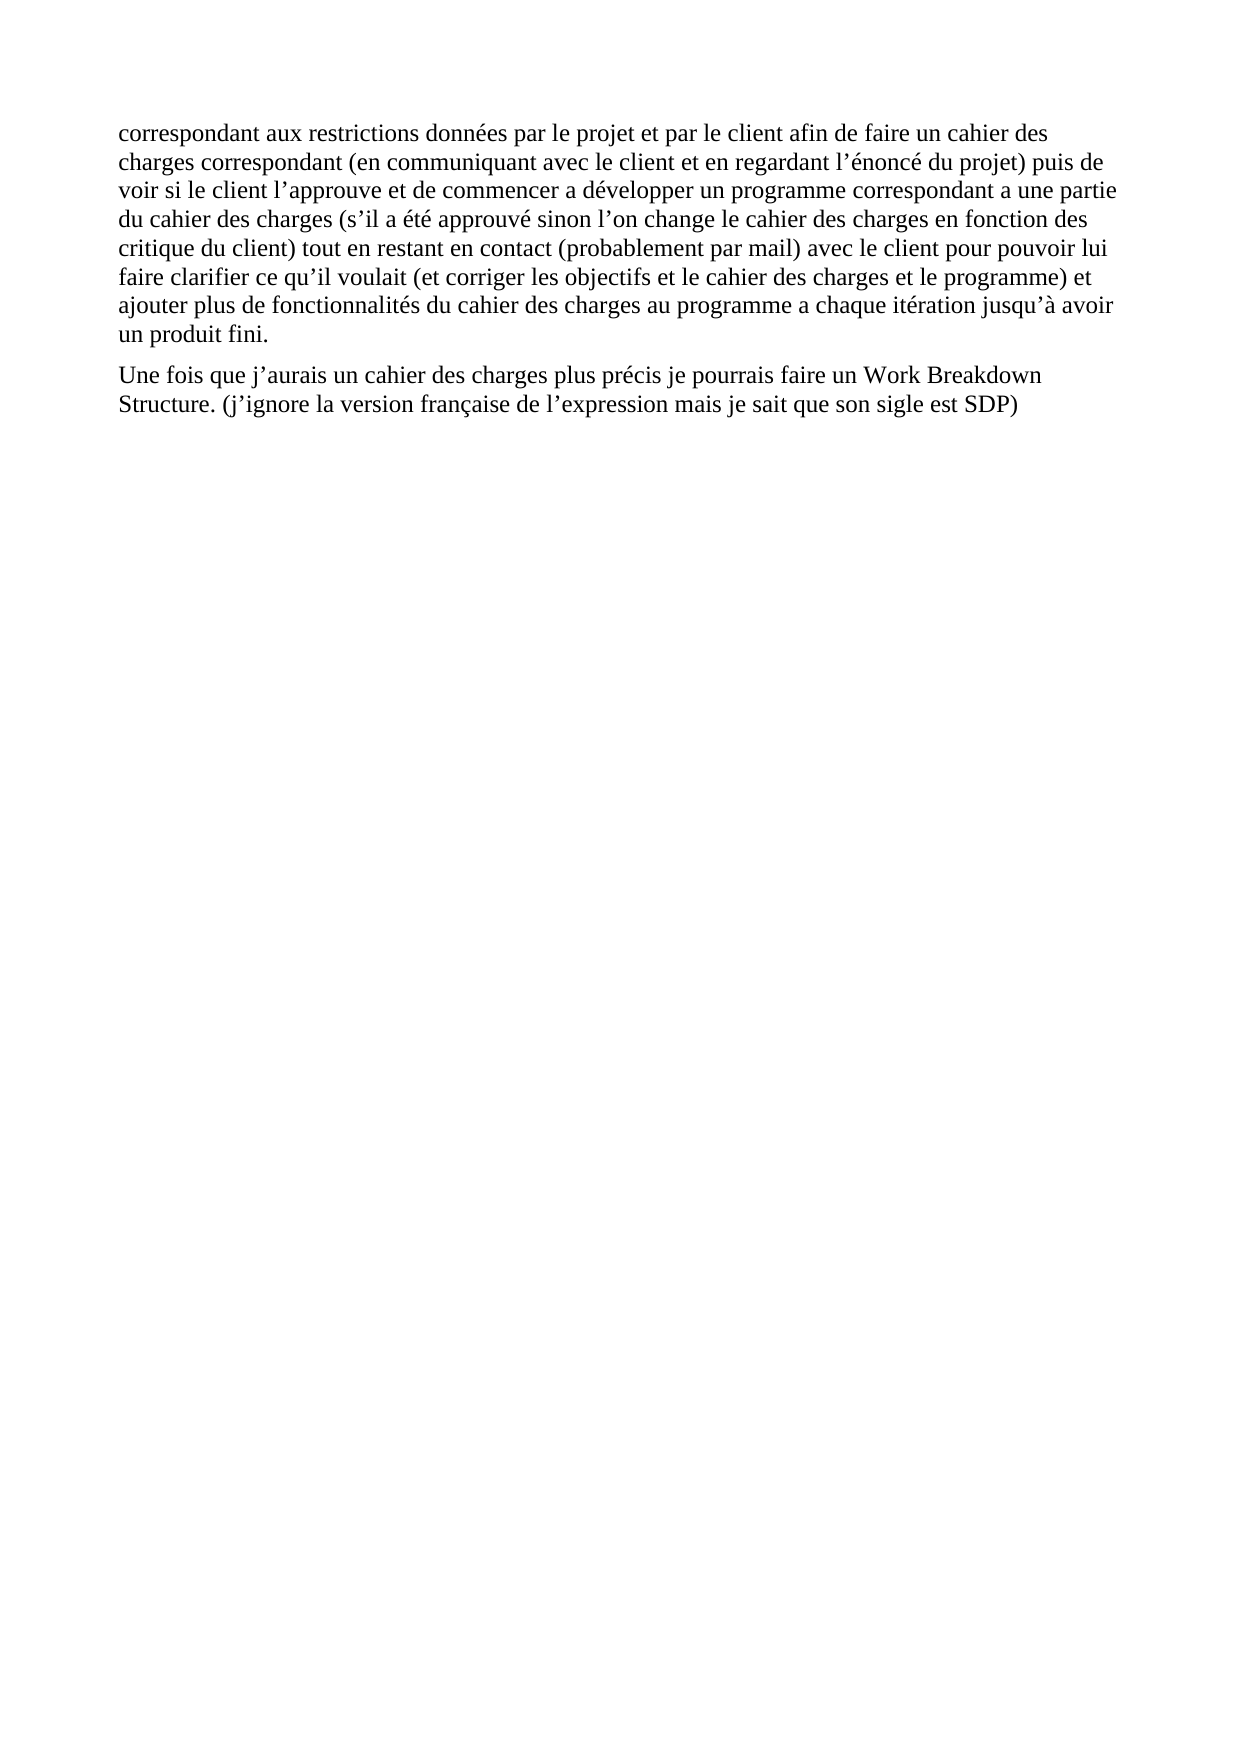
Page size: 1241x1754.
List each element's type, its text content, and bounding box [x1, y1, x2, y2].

text correspondant aux restrictions données par le projet et par le client afin de faire un cahier des charges correspondant (en communiquant avec le client et en regardant l’énoncé du projet) puis de voir si le client l’approuve et de commencer a développer un programme correspondant a une partie du cahier des charges (s’il a été approuvé sinon l’on change le cahier des charges en fonction des critique du client) tout en restant en contact (probablement par mail) avec le client pour pouvoir lui faire clarifier ce qu’il voulait (et corriger les objectifs et le cahier des charges et le programme) et ajouter plus de fonctionnalités du cahier des charges au programme a chaque itération jusqu’à avoir un produit fini. [118, 118, 1122, 348]
text Une fois que j’aurais un cahier des charges plus précis je pourrais faire un Work Breakdown Structure. (j’ignore la version française de l’expression mais je sait que son sigle est SDP) [118, 361, 1122, 418]
